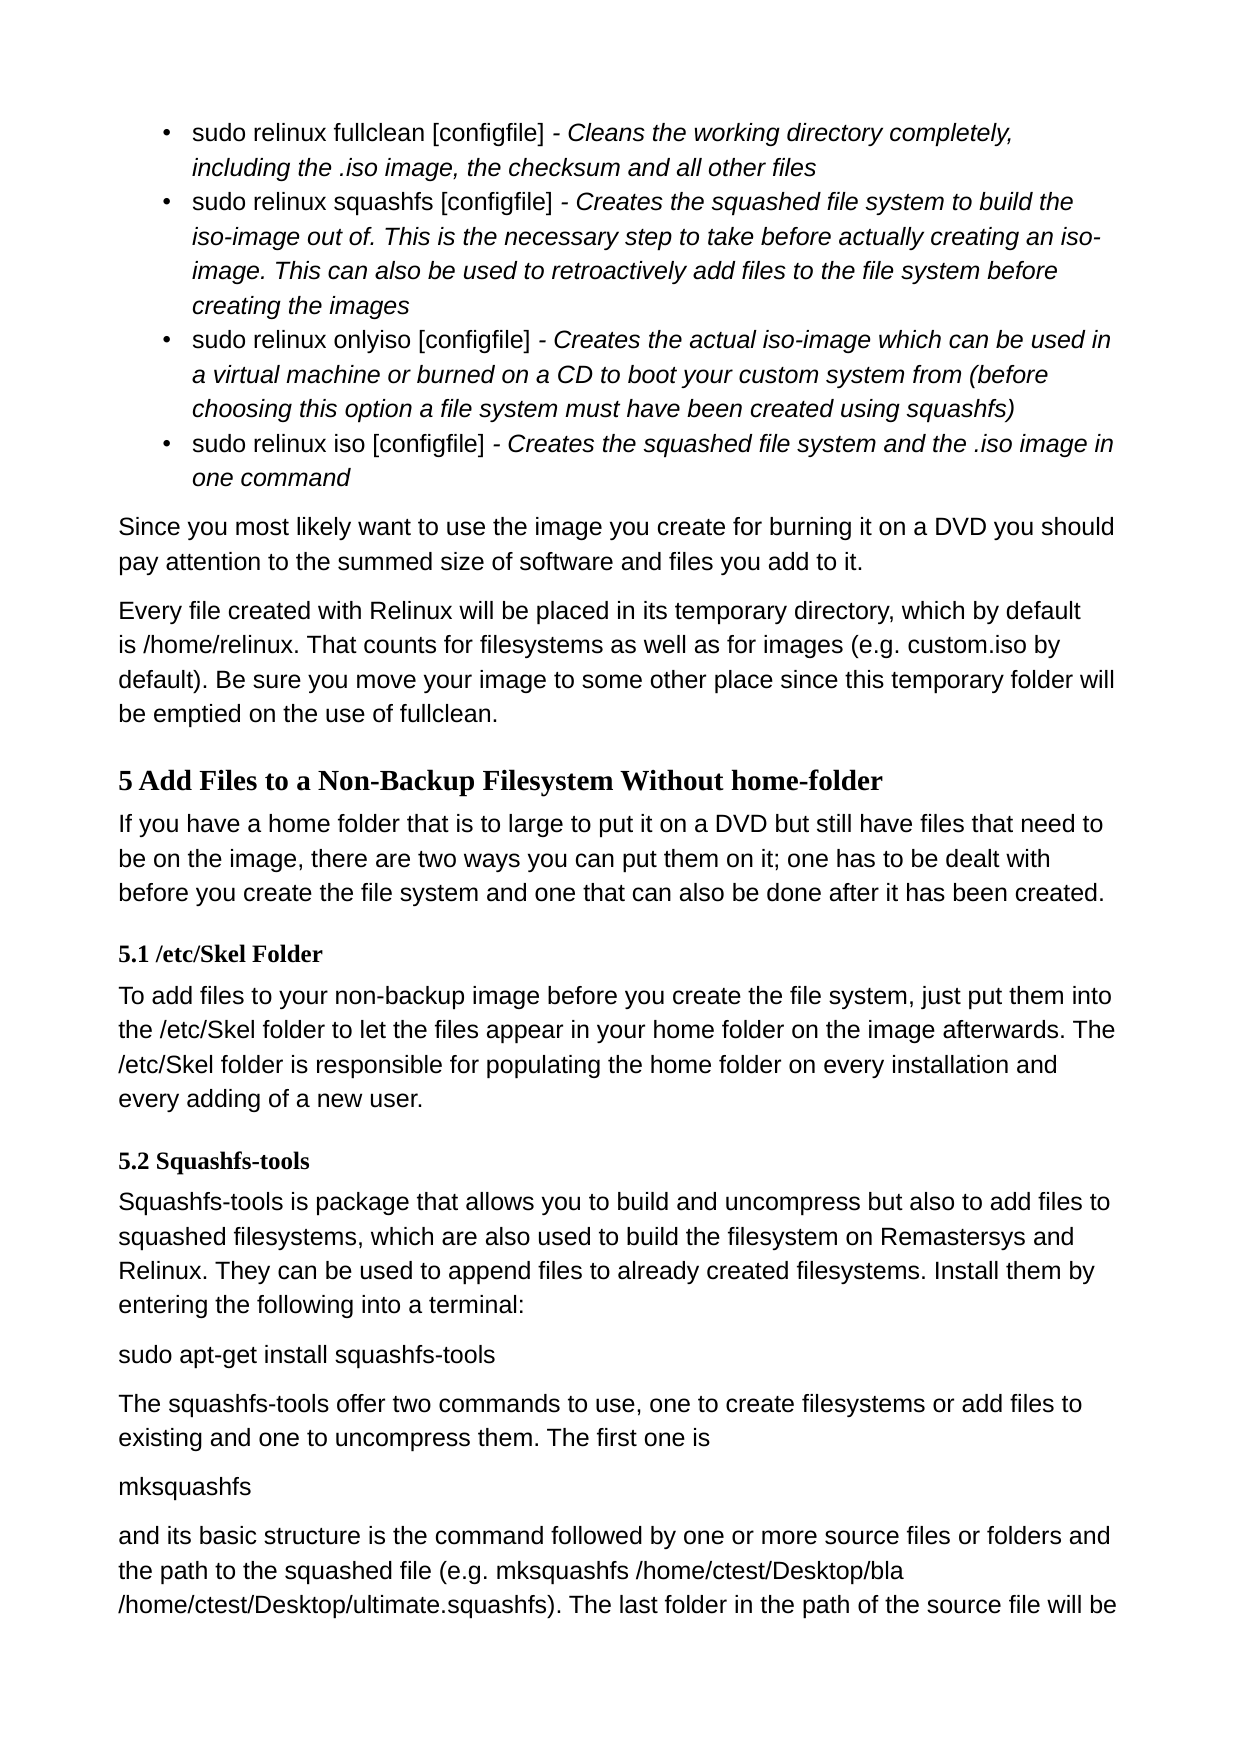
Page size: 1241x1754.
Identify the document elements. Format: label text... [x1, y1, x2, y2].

text Squashfs-tools is package that allows you to build and uncompress but also to add files to squashed filesystems, which are also used to build the filesystem on Remastersys and Relinux. They can be used to append files to already created filesystems. Install them by entering the following into a terminal: [118, 1187, 1122, 1319]
list sudo relinux squashfs [configfile] - Creates the squashed file system to build the iso-image out of. This is the necessary step to take before actually creating an iso-image. This can also be used to retroactively add files to the file system before creating the images [162, 187, 1122, 319]
text To add files to your non-backup image before you create the file system, just put them into the /etc/Skel folder to let the files appear in your home folder on the image afterwards. The /etc/Skel folder is responsible for populating the home folder on every installation and every adding of a new user. [118, 981, 1122, 1113]
text sudo apt-get install squashfs-tools [118, 1339, 1122, 1368]
subtitle 5 Add Files to a Non-Backup Filesystem Without home-folder [118, 763, 1122, 797]
list sudo relinux fullclean [configfile] - Cleans the working directory completely, including the .iso image, the checksum and all other files [162, 118, 1122, 181]
text and its basic structure is the command followed by one or more source files or folders and the path to the squashed file (e.g. mksquashfs /home/ctest/Desktop/bla /home/ctest/Desktop/ultimate.squashfs). The last folder in the path of the source file will be [118, 1521, 1122, 1619]
text If you have a home folder that is to large to put it on a DVD but still have files that need to be on the image, there are two ways you can put them on it; one has to be dealt with before you create the file system and one that can also be done after it has been created. [118, 809, 1122, 907]
text Every file created with Relinux will be placed in its temporary directory, which by default is /home/relinux. That counts for filesystems as well as for images (e.g. custom.iso by default). Be sure you move your image to some other place since this temporary folder will be emptied on the use of fullclean. [118, 596, 1122, 728]
subtitle 5.2 Squashfs-tools [118, 1146, 1122, 1174]
text mksquashfs [118, 1472, 1122, 1501]
list sudo relinux onlyiso [configfile] - Creates the actual iso-image which can be used in a virtual machine or burned on a CD to boot your custom system from (before choosing this option a file system must have been created using squashfs) [162, 325, 1122, 423]
text Since you most likely want to use the image you create for burning it on a DVD you should pay attention to the summed size of software and files you add to it. [118, 512, 1122, 576]
text The squashfs-tools offer two commands to use, one to create filesystems or add files to existing and one to uncompress them. The first one is [118, 1389, 1122, 1452]
list sudo relinux iso [configfile] - Creates the squashed file system and the .iso image in one command [162, 429, 1122, 492]
subtitle 5.1 /etc/Skel Folder [118, 939, 1122, 968]
